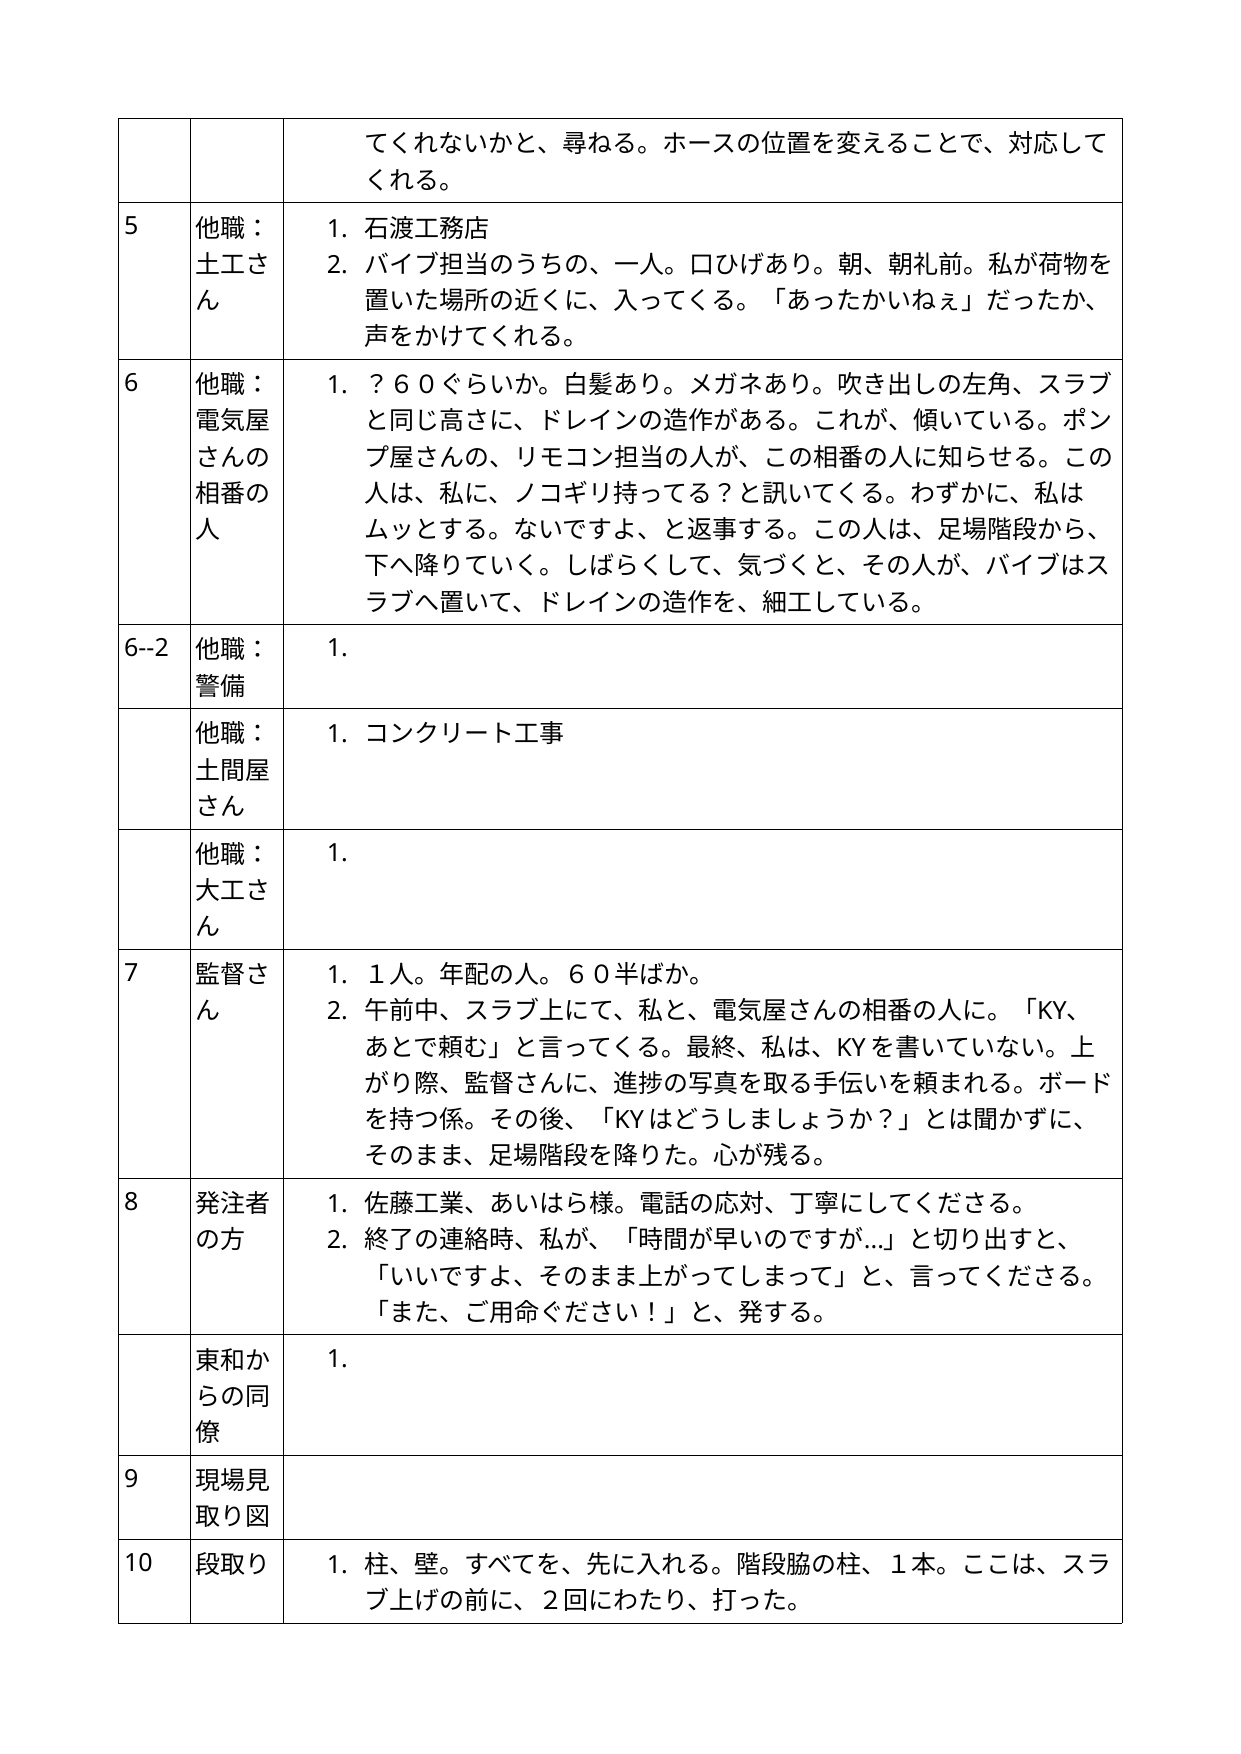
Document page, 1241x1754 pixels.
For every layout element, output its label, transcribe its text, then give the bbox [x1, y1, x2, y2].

table_cell 他職：電気屋さんの相番の人 [191, 360, 283, 624]
table_cell 6 [119, 360, 190, 624]
table_cell [119, 1335, 190, 1455]
table_cell 柱、壁。すべてを、先に入れる。階段脇の柱、１本。ここは、スラブ上げの前に、２回にわたり、打った。 [284, 1540, 1122, 1623]
table_cell 他職：大工さん [191, 830, 283, 949]
table_cell 他職：土工さん [191, 203, 283, 359]
table_cell 監督さん [191, 950, 283, 1178]
table_cell 現場見取り図 [191, 1456, 283, 1539]
table_cell 5 [119, 203, 190, 359]
table_cell 他職：警備 [191, 625, 283, 708]
table_cell 7 [119, 950, 190, 1178]
table_cell [284, 625, 1122, 708]
table_cell 発注者の方 [191, 1179, 283, 1334]
table_cell てくれないかと、尋ねる。ホースの位置を変えることで、対応してくれる。 [284, 119, 1122, 202]
table_cell 佐藤工業、あいはら様。電話の応対、丁寧にしてくださる。 終了の連絡時、私が、「時間が早いのですが...」と切り出すと、「いいですよ、そのまま上がってしまって」と、言ってくださる。「また、ご用命ぐださい！」と、発する。 [284, 1179, 1122, 1334]
table_cell 他職：土間屋さん [191, 709, 283, 828]
table_cell [191, 119, 283, 202]
table_cell [284, 1456, 1122, 1539]
table_cell ？６０ぐらいか。白髪あり。メガネあり。吹き出しの左角、スラブと同じ高さに、ドレインの造作がある。これが、傾いている。ポンプ屋さんの、リモコン担当の人が、この相番の人に知らせる。この人は、私に、ノコギリ持ってる？と訊いてくる。わずかに、私はムッとする。ないですよ、と返事する。この人は、足場階段から、下へ降りていく。しばらくして、気づくと、その人が、バイブはスラブへ置いて、ドレインの造作を、細工している。 [284, 360, 1122, 624]
table_cell 段取り [191, 1540, 283, 1623]
table_cell 10 [119, 1540, 190, 1623]
table_cell 6--2 [119, 625, 190, 708]
table_cell 8 [119, 1179, 190, 1334]
table_cell 9 [119, 1456, 190, 1539]
table_cell [119, 830, 190, 949]
table_cell 東和からの同僚 [191, 1335, 283, 1455]
table_cell コンクリート工事 [284, 709, 1122, 828]
table_cell [284, 1335, 1122, 1455]
table_cell [284, 830, 1122, 949]
table_cell １人。年配の人。６０半ばか。 午前中、スラブ上にて、私と、電気屋さんの相番の人に。「KY、あとで頼む」と言ってくる。最終、私は、KYを書いていない。上がり際、監督さんに、進捗の写真を取る手伝いを頼まれる。ボードを持つ係。その後、「KYはどうしましょうか？」とは聞かずに、そのまま、足場階段を降りた。心が残る。 [284, 950, 1122, 1178]
table_cell [119, 119, 190, 202]
table_cell [119, 709, 190, 828]
table_cell 石渡工務店 バイブ担当のうちの、一人。口ひげあり。朝、朝礼前。私が荷物を置いた場所の近くに、入ってくる。「あったかいねぇ」だったか、声をかけてくれる。 [284, 203, 1122, 359]
